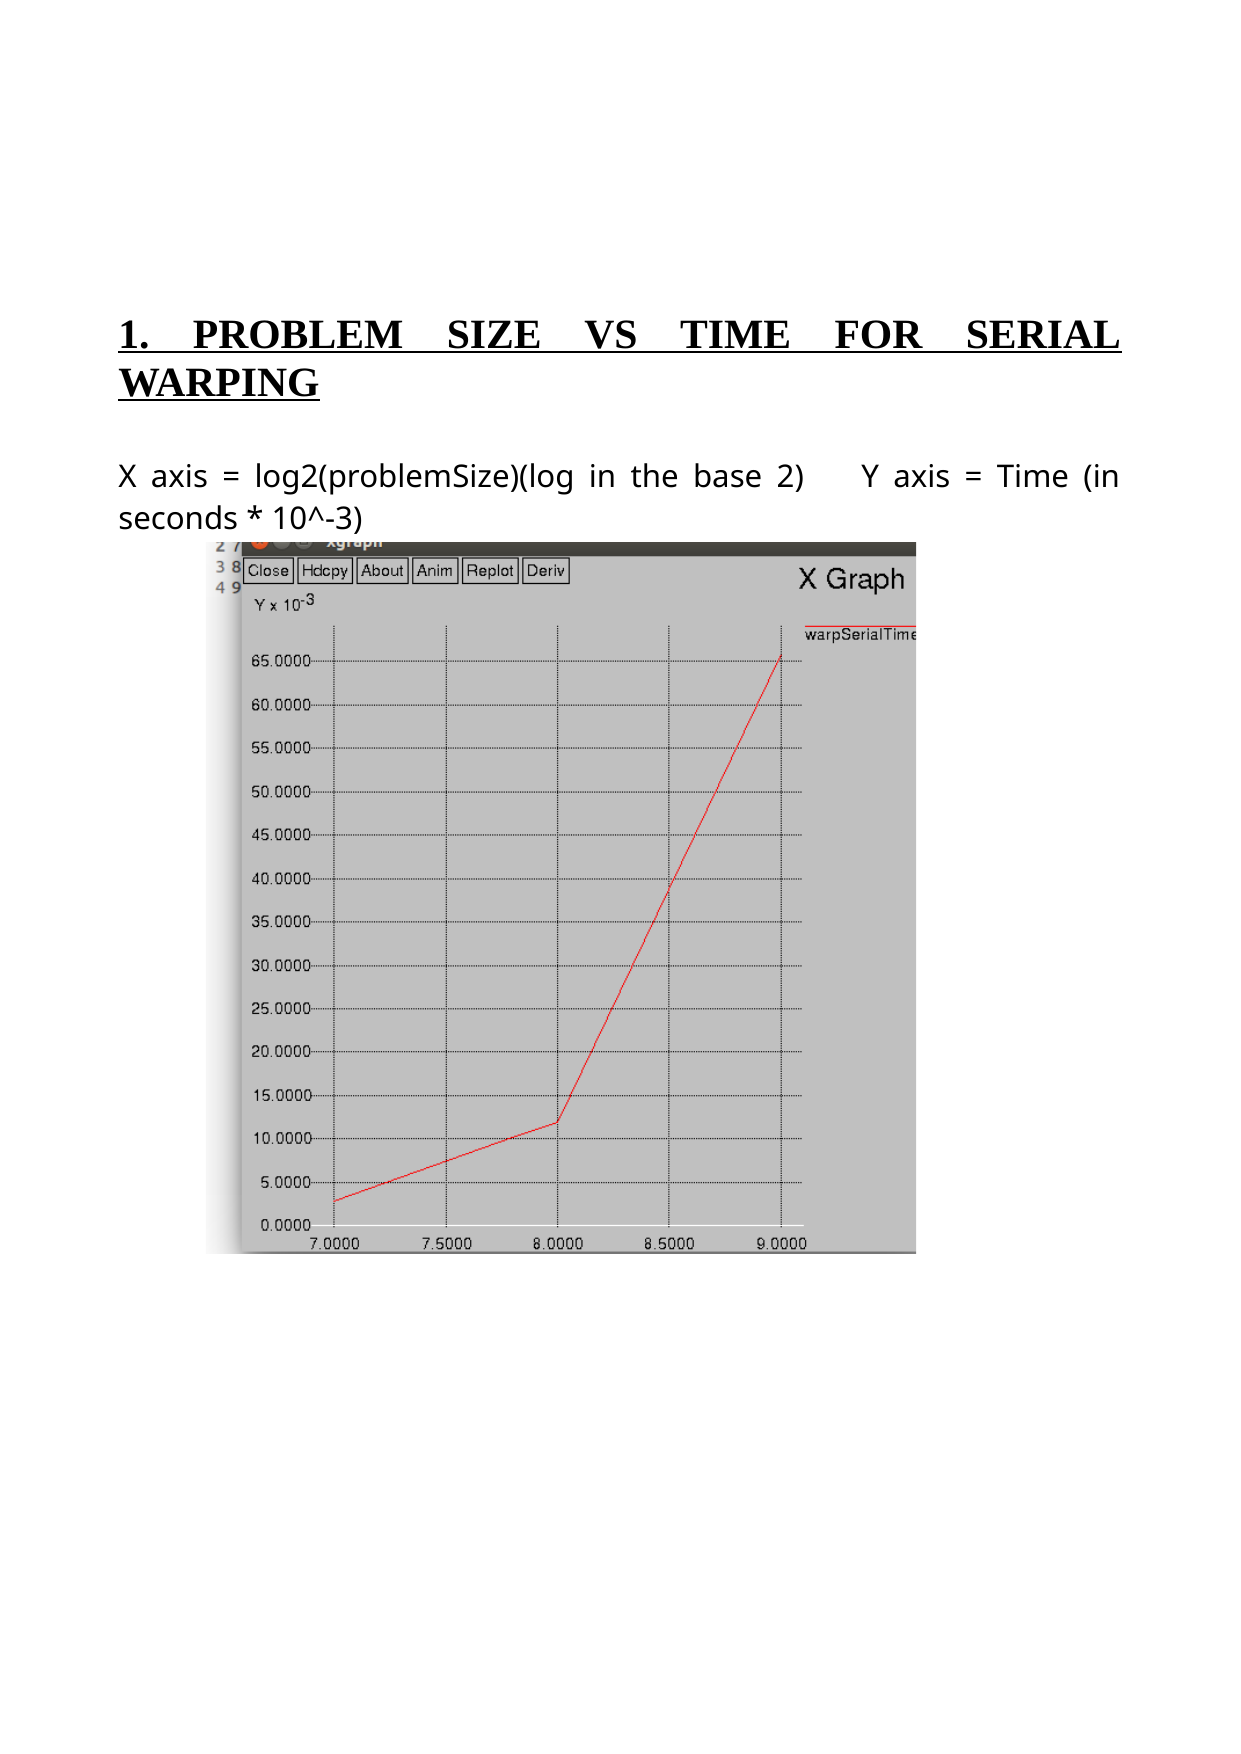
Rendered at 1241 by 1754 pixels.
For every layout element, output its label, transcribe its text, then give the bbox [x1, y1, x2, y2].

list WARPING [118, 353, 1122, 406]
list 1. PROBLEM SIZE VS TIME FOR SERIAL [118, 310, 1122, 351]
picture [205, 542, 408, 1254]
list X axis = log2(problemSize)(log in the base 2) Y axis = Time (in seconds * 10^-3) [118, 453, 1122, 539]
